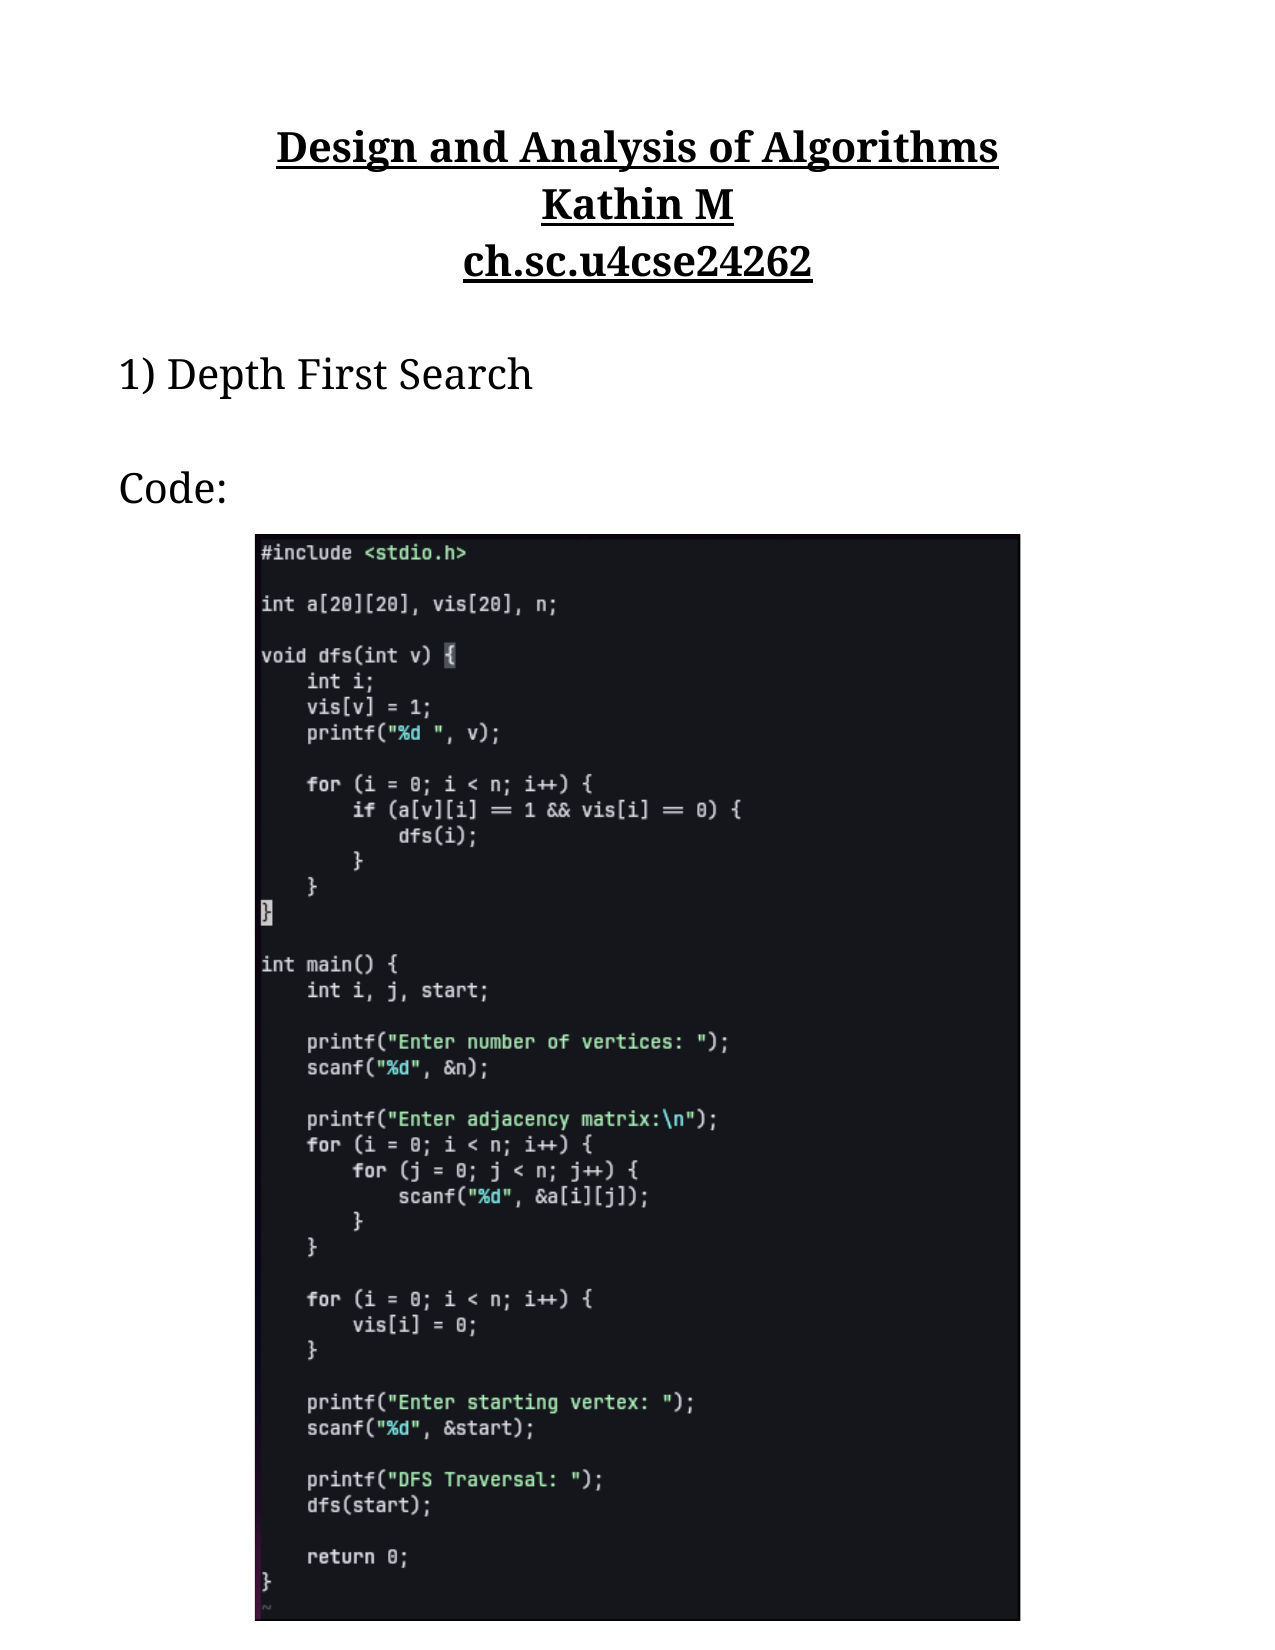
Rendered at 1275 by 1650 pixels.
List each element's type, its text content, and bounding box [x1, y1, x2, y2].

picture [254, 534, 1021, 1621]
text 1) Depth First Search [118, 345, 1157, 402]
text Code: [118, 459, 1157, 516]
text Design and Analysis of Algorithms [118, 118, 1157, 175]
text ch.sc.u4cse24262 [118, 232, 1157, 288]
text Kathin M [118, 175, 1157, 232]
